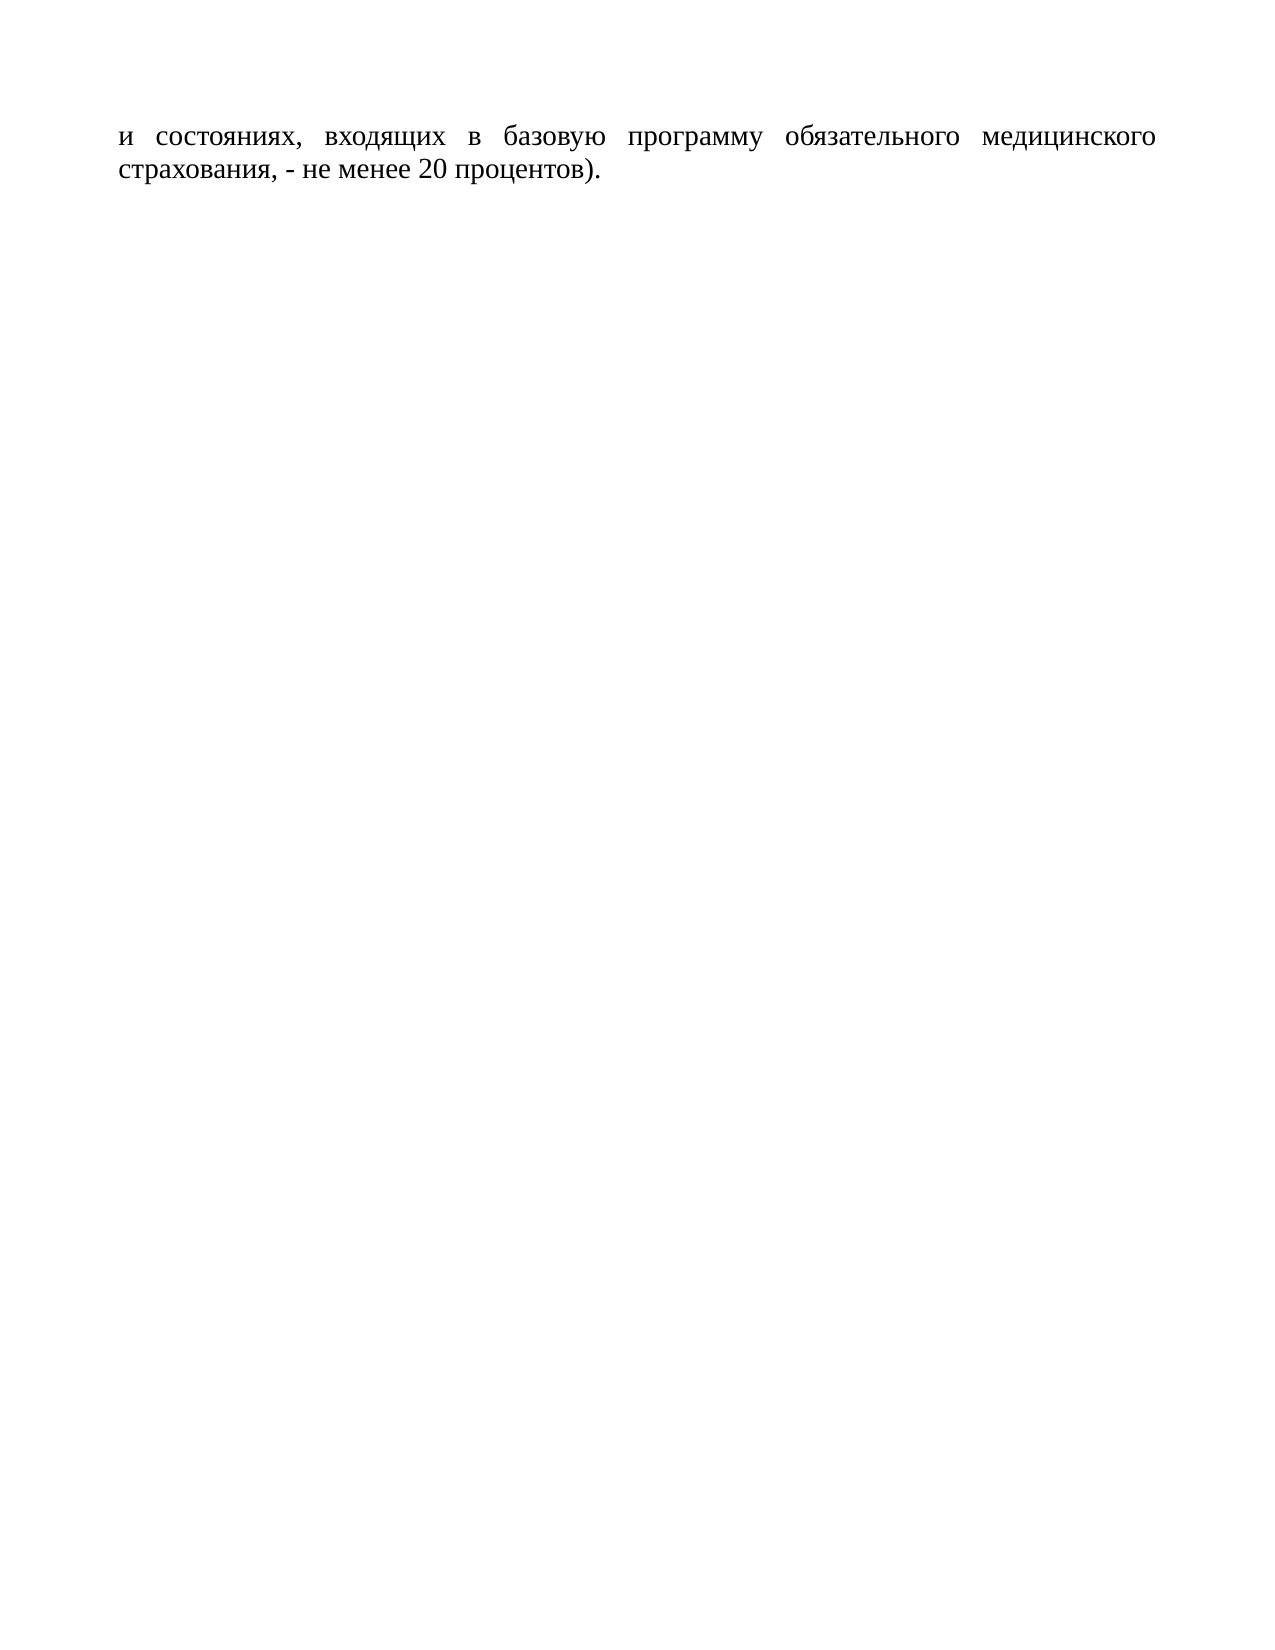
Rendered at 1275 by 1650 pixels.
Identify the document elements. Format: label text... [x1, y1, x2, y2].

text и состояниях, входящих в базовую программу обязательного медицинского страхования, - не менее 20 процентов). [118, 118, 1157, 185]
